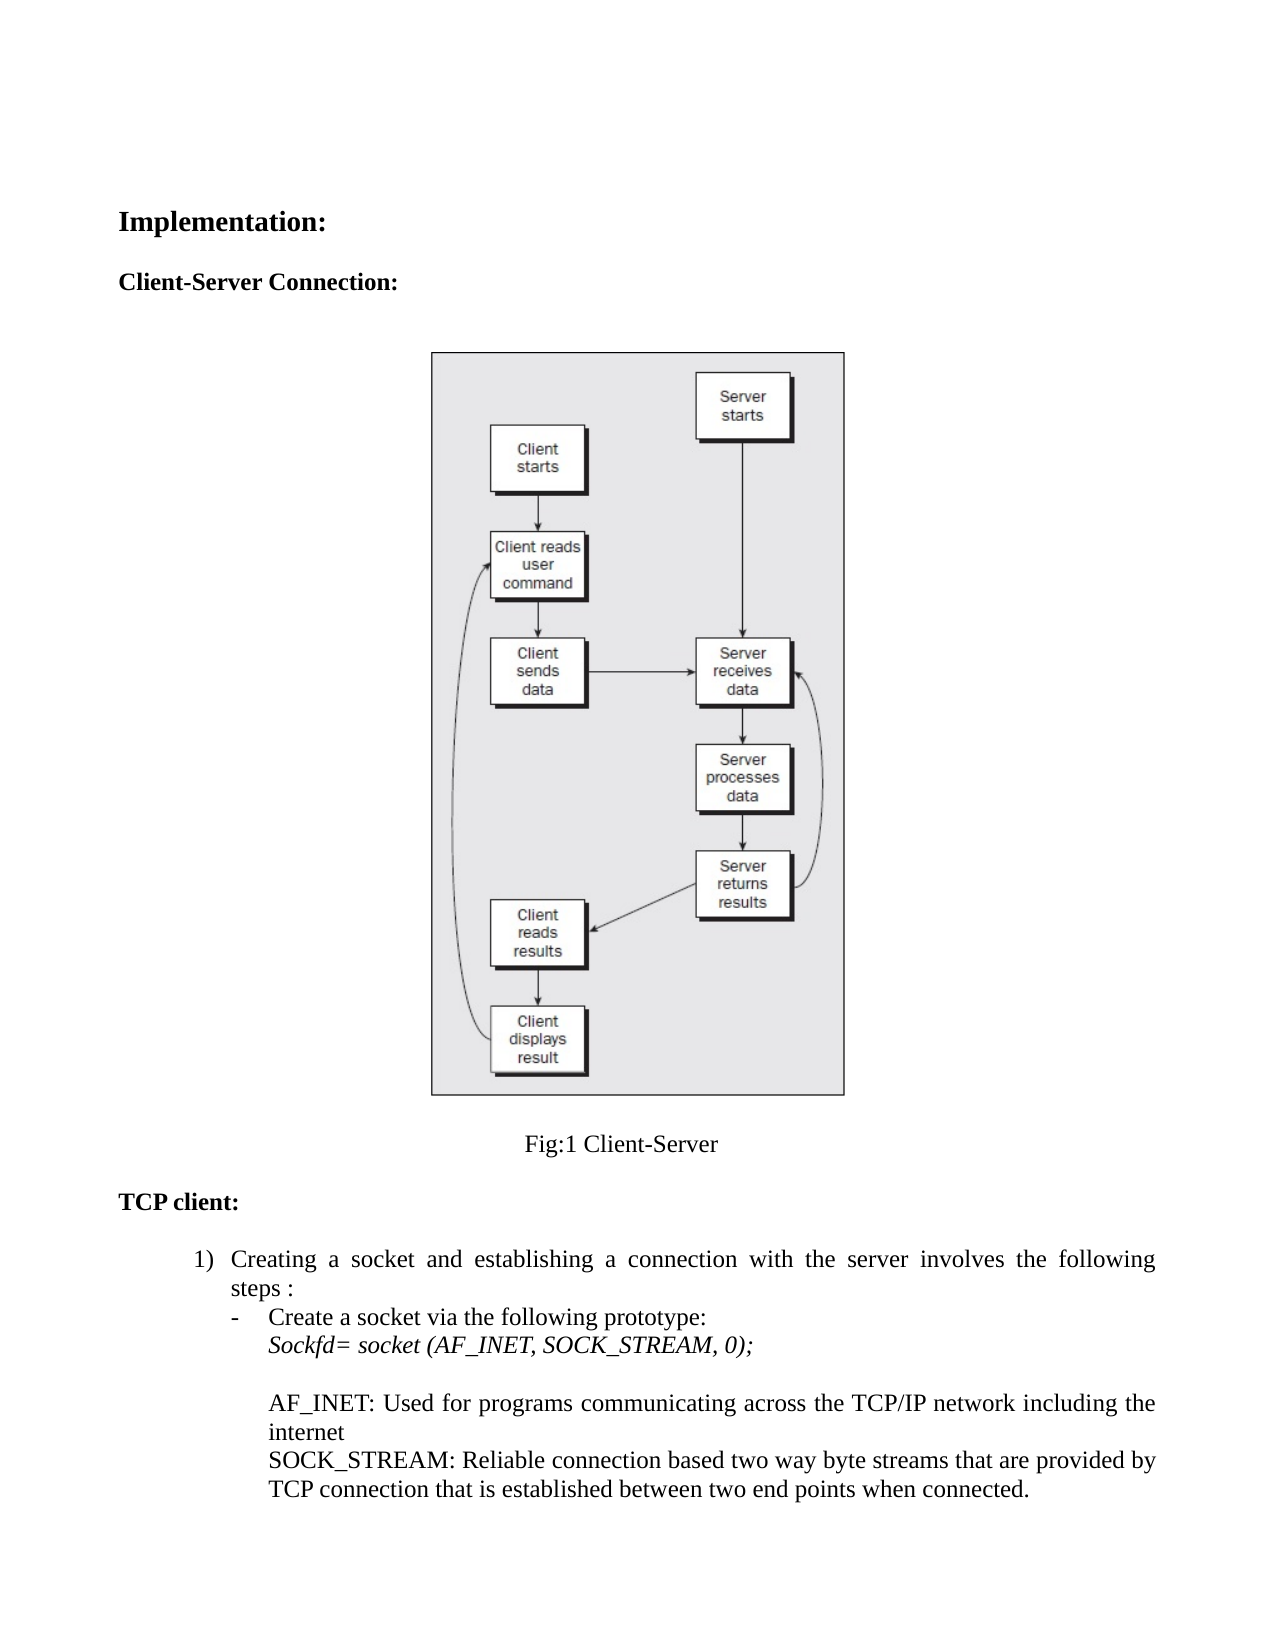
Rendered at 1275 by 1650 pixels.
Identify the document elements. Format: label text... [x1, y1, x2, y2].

list AF_INET: Used for programs communicating across the TCP/IP network including the internet [268, 1388, 1157, 1445]
list Creating a socket and establishing a connection with the server involves the following steps : [193, 1244, 1157, 1302]
text TCP client: [118, 1187, 1157, 1215]
list SOCK_STREAM: Reliable connection based two way byte streams that are provided by TCP connection that is established between two end points when connected. [268, 1445, 1157, 1503]
picture [430, 352, 846, 1097]
text Implementation: [118, 204, 1157, 238]
text Client-Server Connection: [118, 267, 1157, 295]
text Fig:1 Client-Server [118, 1129, 1157, 1158]
list Create a socket via the following prototype: [231, 1302, 1157, 1330]
list Sockfd= socket (AF_INET, SOCK_STREAM, 0); [268, 1330, 1157, 1359]
